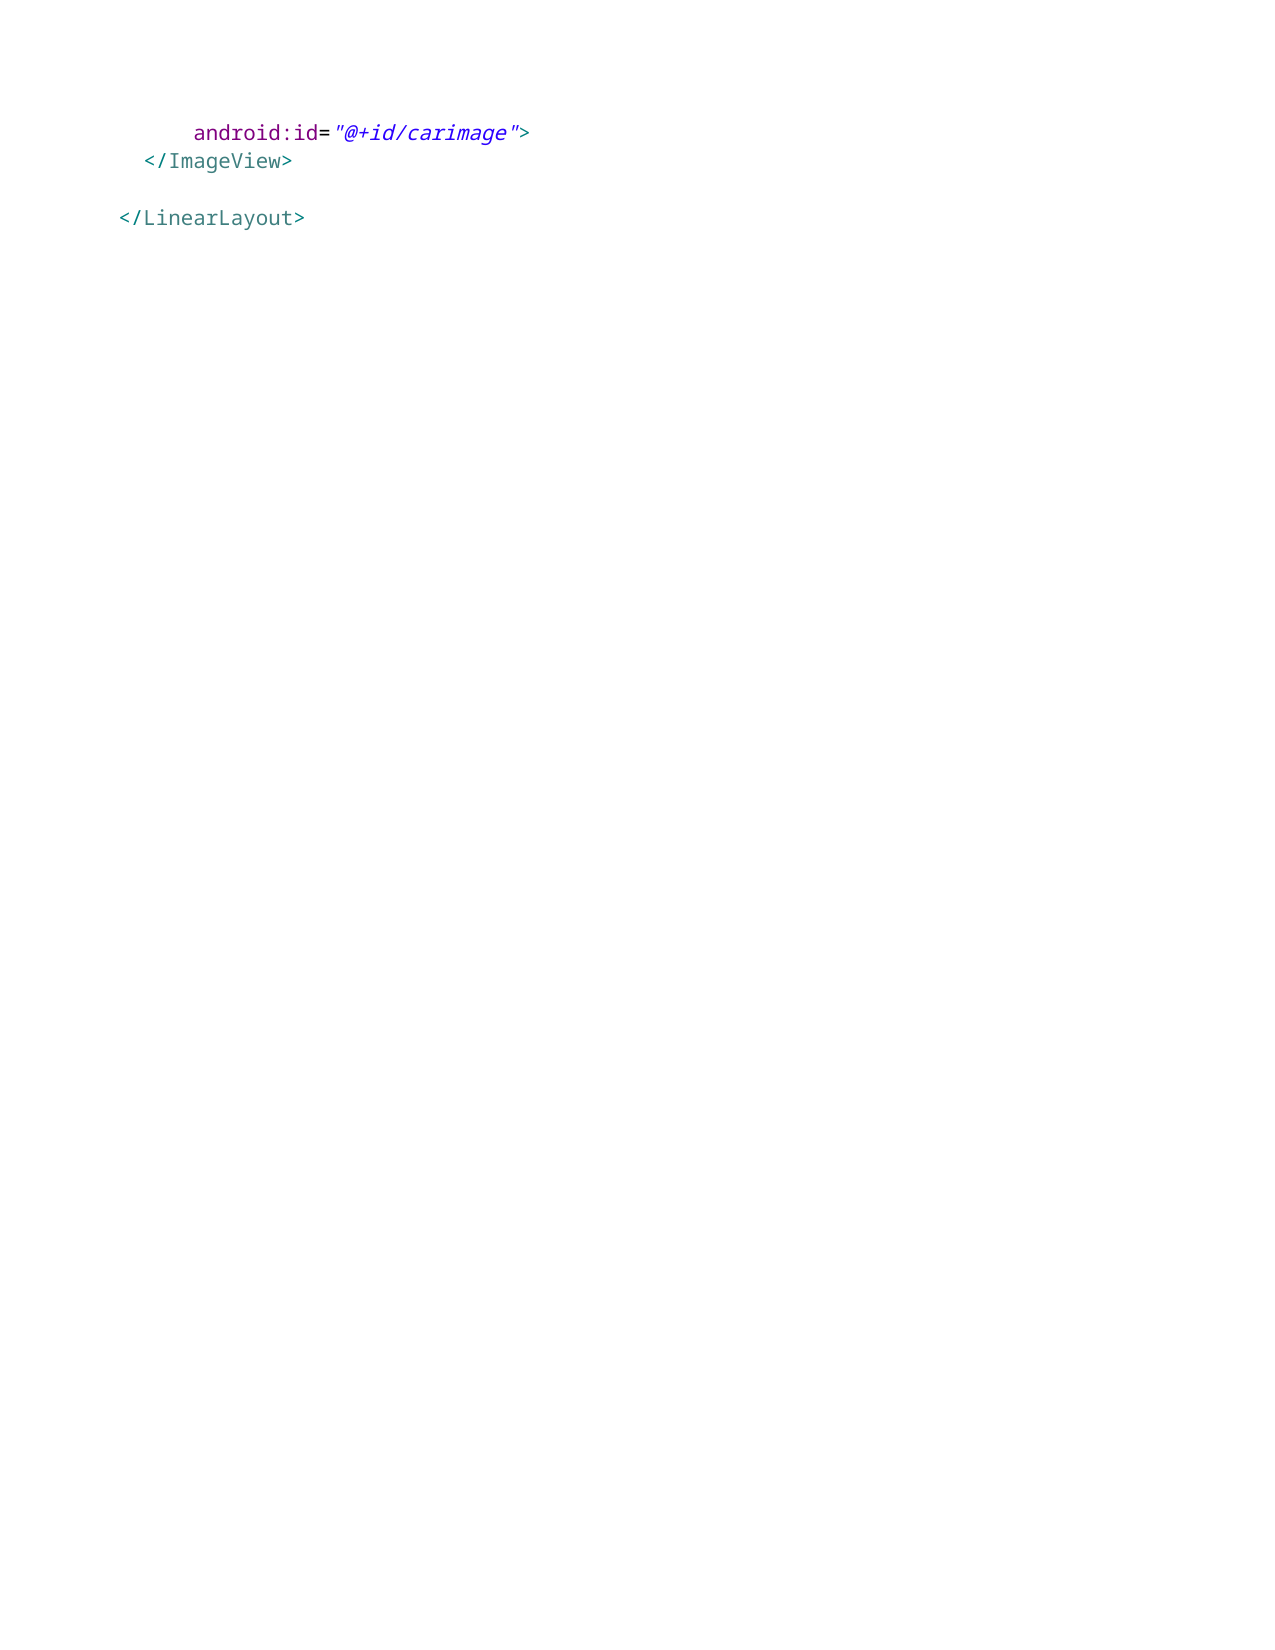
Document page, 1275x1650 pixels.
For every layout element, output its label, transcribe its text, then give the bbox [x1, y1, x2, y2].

text </LinearLayout> [118, 203, 1157, 232]
text android:id="@+id/carimage"> [118, 118, 1157, 147]
text </ImageView> [118, 147, 1157, 175]
